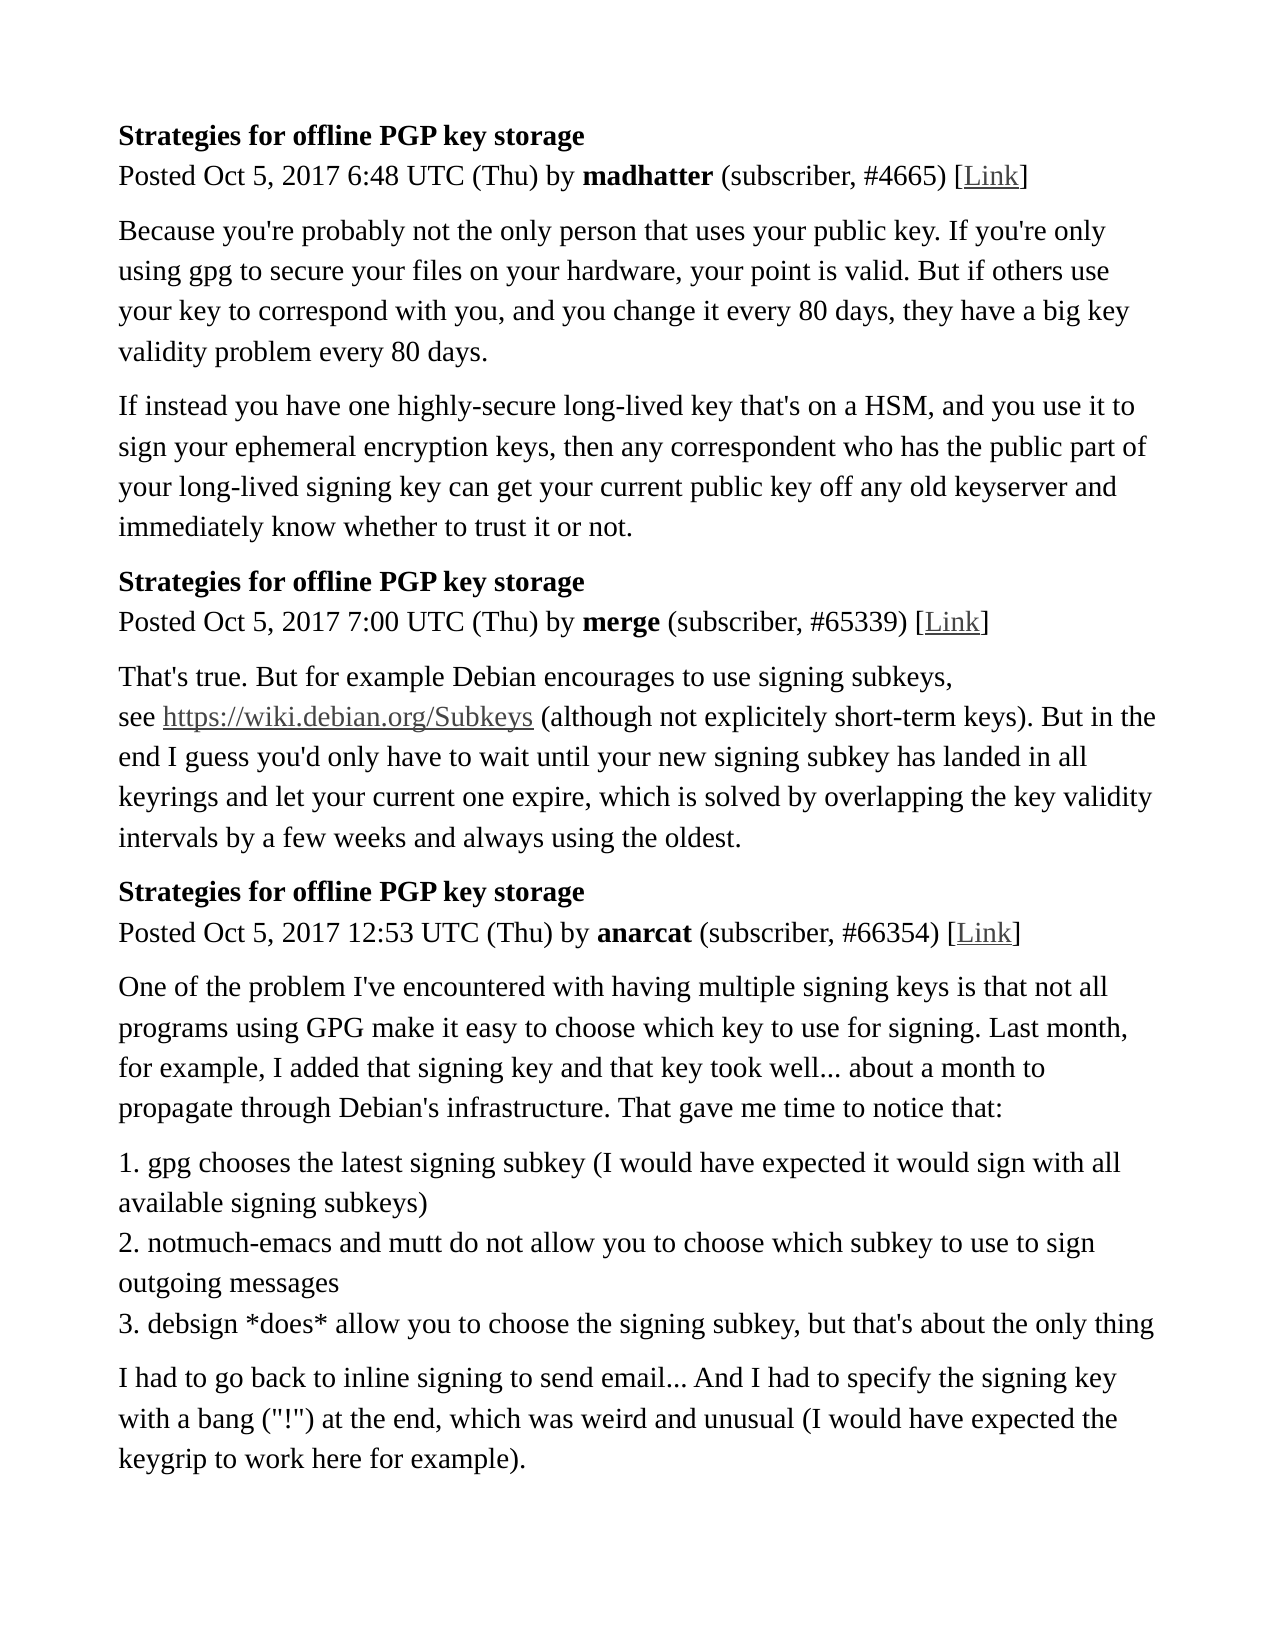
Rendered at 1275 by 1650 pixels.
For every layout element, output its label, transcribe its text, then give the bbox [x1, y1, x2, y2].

text Posted Oct 5, 2017 7:00 UTC (Thu) by merge (subscriber, #65339) [Link] [118, 604, 1157, 638]
text Posted Oct 5, 2017 12:53 UTC (Thu) by anarcat (subscriber, #66354) [Link] [118, 915, 1157, 948]
text Because you're probably not the only person that uses your public key. If you're only using gpg to secure your files on your hardware, your point is valid. But if others use your key to correspond with you, and you change it every 80 days, they have a big key validity problem every 80 days. [118, 213, 1157, 367]
text I had to go back to inline signing to send email... And I had to specify the signing key with a bang ("!") at the end, which was weird and unusual (I would have expected the keygrip to work here for example). [118, 1361, 1157, 1474]
text If instead you have one highly-secure long-lived key that's on a HSM, and you use it to sign your ephemeral encryption keys, then any correspondent who has the public part of your long-lived signing key can get your current public key off any old keyserver and immediately know whether to trust it or not. [118, 388, 1157, 543]
text Strategies for offline PGP key storage [118, 564, 1157, 597]
text Strategies for offline PGP key storage [118, 118, 1157, 152]
text One of the problem I've encountered with having multiple signing keys is that not all programs using GPG make it easy to choose which key to use for signing. Last month, for example, I added that signing key and that key took well... about a month to propagate through Debian's infrastructure. That gave me time to notice that: [118, 969, 1157, 1124]
text That's true. But for example Debian encourages to use signing subkeys, see https://wiki.debian.org/Subkeys (although not explicitely short-term keys). But in the end I guess you'd only have to wait until your new signing subkey has landed in all keyrings and let your current one expire, which is solved by overlapping the key validity intervals by a few weeks and always using the oldest. [118, 659, 1157, 853]
text Strategies for offline PGP key storage [118, 874, 1157, 908]
text 1. gpg chooses the latest signing subkey (I would have expected it would sign with all available signing subkeys) 2. notmuch-emacs and mutt do not allow you to choose which subkey to use to sign outgoing messages 3. debsign *does* allow you to choose the signing subkey, but that's about the only thing [118, 1145, 1157, 1339]
text Posted Oct 5, 2017 6:48 UTC (Thu) by madhatter (subscriber, #4665) [Link] [118, 158, 1157, 192]
